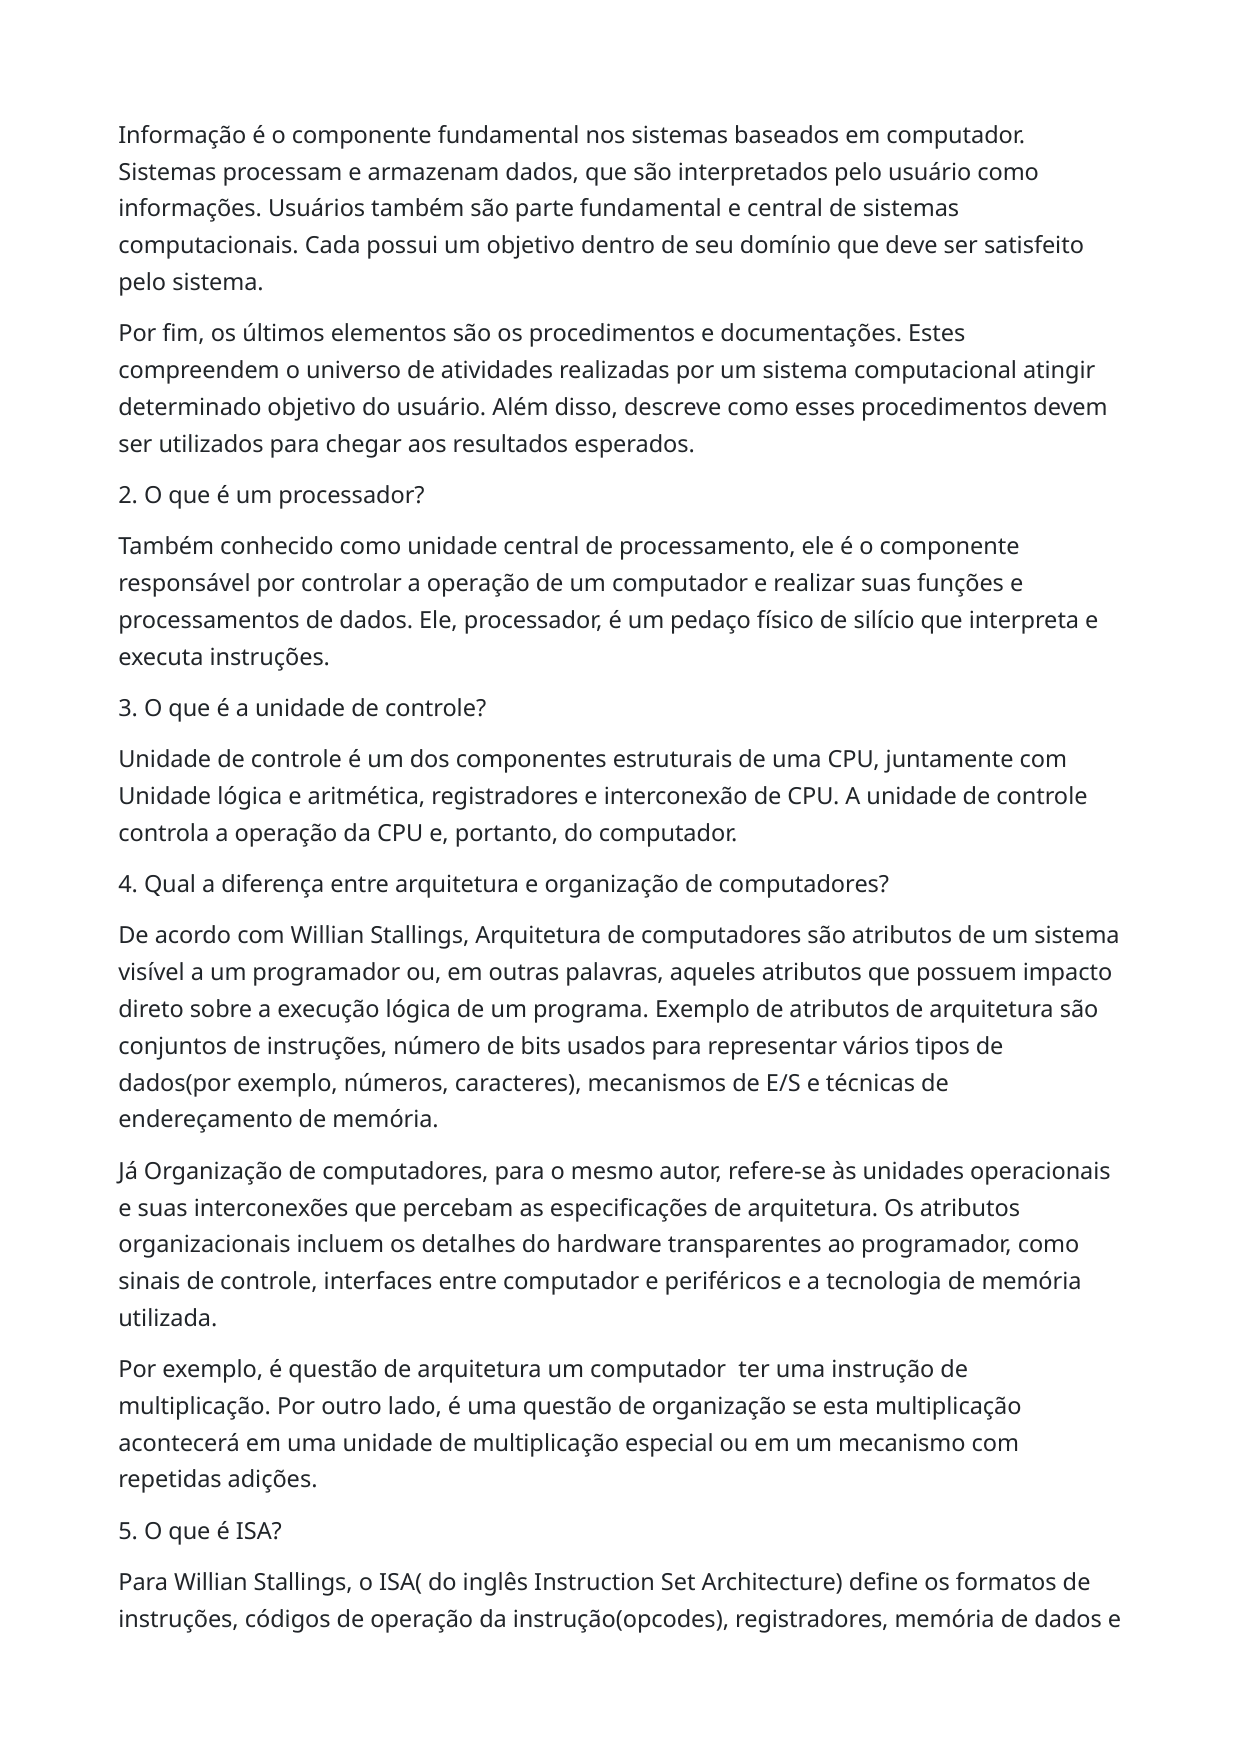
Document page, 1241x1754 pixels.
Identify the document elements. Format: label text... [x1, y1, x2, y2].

text Por exemplo, é questão de arquitetura um computador ter uma instrução de multiplicação. Por outro lado, é uma questão de organização se esta multiplicação acontecerá em uma unidade de multiplicação especial ou em um mecanismo com repetidas adições. [118, 1352, 1122, 1495]
text 5. O que é ISA? [118, 1514, 1122, 1546]
text 2. O que é um processador? [118, 478, 1122, 510]
text Para Willian Stallings, o ISA( do inglês Instruction Set Architecture) define os formatos de instruções, códigos de operação da instrução(opcodes), registradores, memória de dados e [118, 1566, 1122, 1634]
text Também conhecido como unidade central de processamento, ele é o componente responsável por controlar a operação de um computador e realizar suas funções e processamentos de dados. Ele, processador, é um pedaço físico de silício que interpreta e executa instruções. [118, 529, 1122, 672]
text 3. O que é a unidade de controle? [118, 691, 1122, 723]
text Já Organização de computadores, para o mesmo autor, refere-se às unidades operacionais e suas interconexões que percebam as especificações de arquitetura. Os atributos organizacionais incluem os detalhes do hardware transparentes ao programador, como sinais de controle, interfaces entre computador e periféricos e a tecnologia de memória utilizada. [118, 1154, 1122, 1333]
text Por fim, os últimos elementos são os procedimentos e documentações. Estes compreendem o universo de atividades realizadas por um sistema computacional atingir determinado objetivo do usuário. Além disso, descreve como esses procedimentos devem ser utilizados para chegar aos resultados esperados. [118, 317, 1122, 459]
text Informação é o componente fundamental nos sistemas baseados em computador. Sistemas processam e armazenam dados, que são interpretados pelo usuário como informações. Usuários também são parte fundamental e central de sistemas computacionais. Cada possui um objetivo dentro de seu domínio que deve ser satisfeito pelo sistema. [118, 118, 1122, 297]
text 4. Qual a diferença entre arquitetura e organização de computadores? [118, 867, 1122, 899]
text De acordo com Willian Stallings, Arquitetura de computadores são atributos de um sistema visível a um programador ou, em outras palavras, aqueles atributos que possuem impacto direto sobre a execução lógica de um programa. Exemplo de atributos de arquitetura são conjuntos de instruções, número de bits usados para representar vários tipos de dados(por exemplo, números, caracteres), mecanismos de E/S e técnicas de endereçamento de memória. [118, 919, 1122, 1135]
text Unidade de controle é um dos componentes estruturais de uma CPU, juntamente com Unidade lógica e aritmética, registradores e interconexão de CPU. A unidade de controle controla a operação da CPU e, portanto, do computador. [118, 743, 1122, 848]
